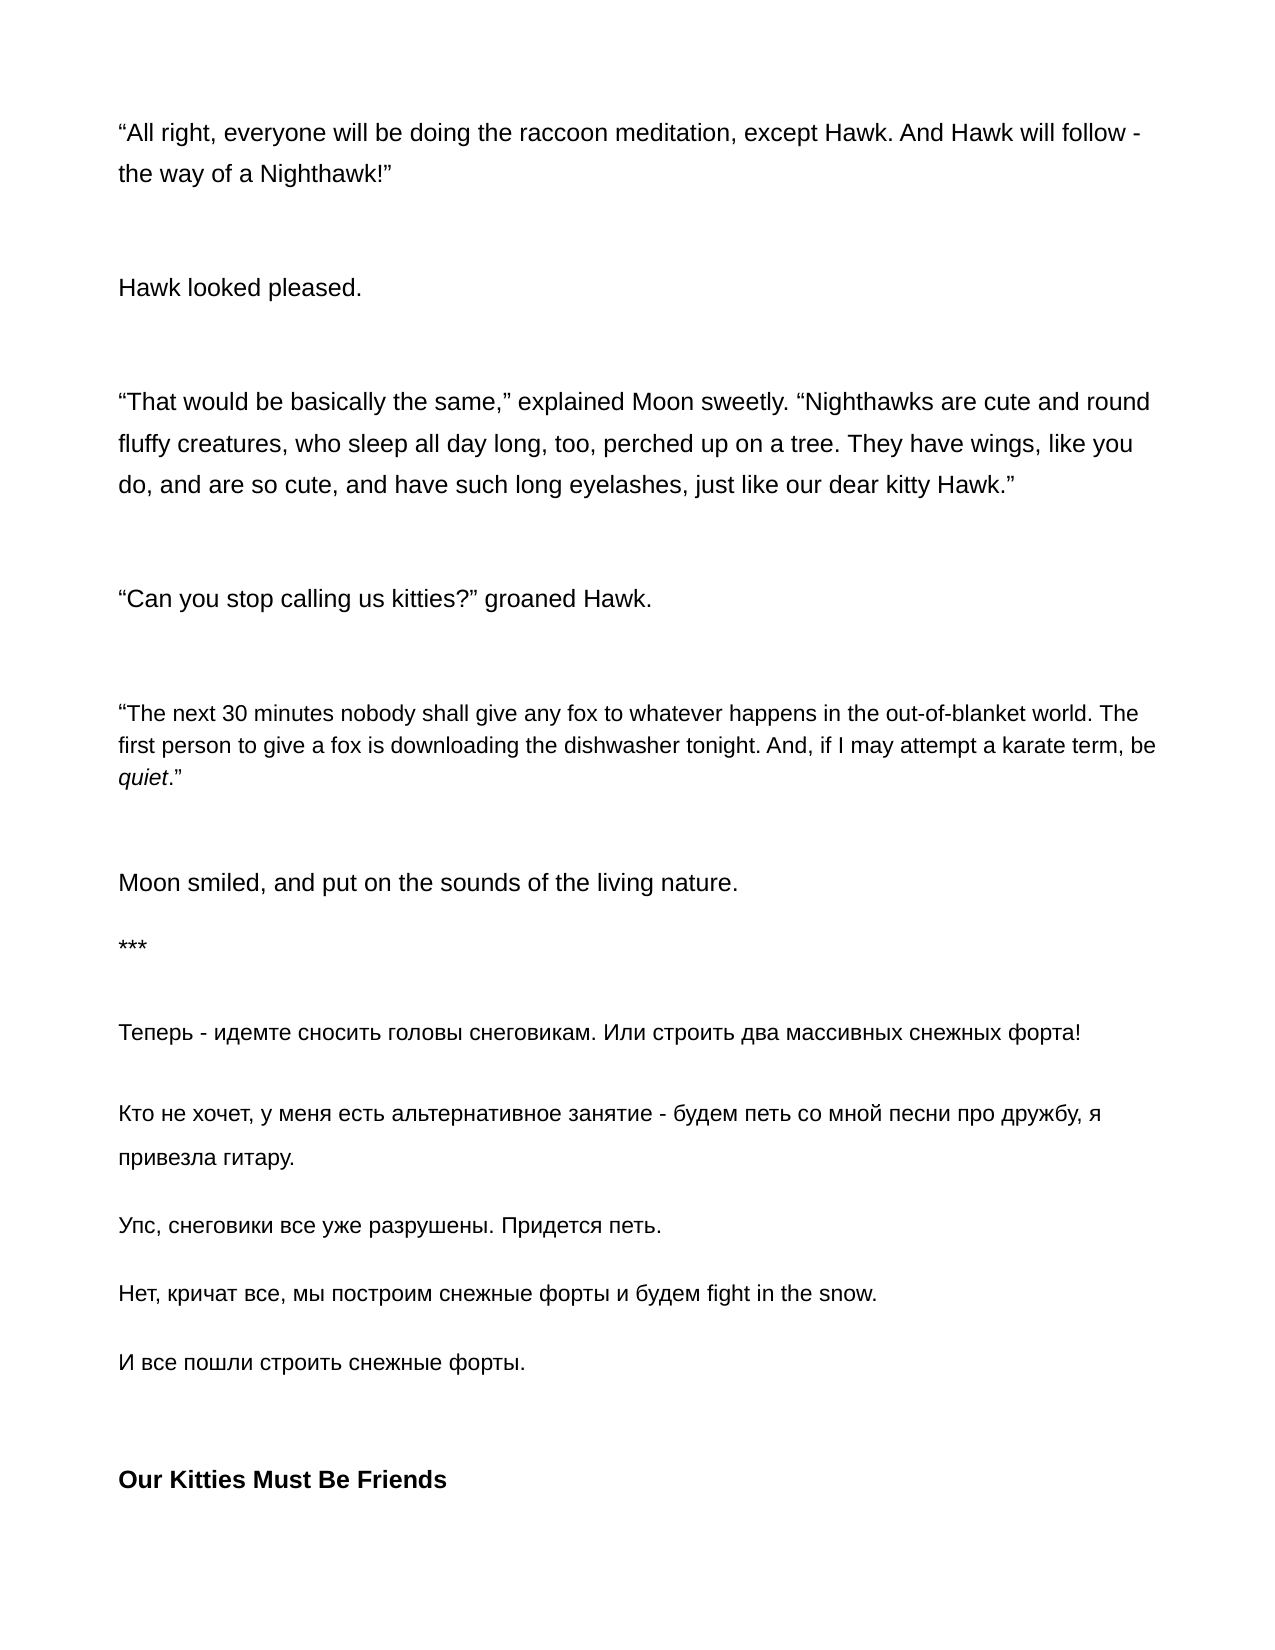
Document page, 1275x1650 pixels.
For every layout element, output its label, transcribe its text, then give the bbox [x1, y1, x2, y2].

text Кто не хочет, у меня есть альтернативное занятие - будем петь со мной песни про дружбу, я привезла гитару. [118, 1100, 1157, 1170]
text “Can you stop calling us kitties?” groaned Hawk. [118, 584, 1157, 613]
text Теперь - идемте сносить головы снеговикам. Или строить два массивных снежных форта! [118, 1018, 1157, 1045]
text Our Kitties Must Be Friends [118, 1465, 1157, 1494]
text “All right, everyone will be doing the raccoon meditation, except Hawk. And Hawk will follow - the way of a Nighthawk!” [118, 118, 1157, 188]
text *** [118, 934, 1157, 963]
text Moon smiled, and put on the sounds of the living nature. [118, 868, 1157, 896]
text “The next 30 minutes nobody shall give any fox to whatever happens in the out-of-blanket world. The first person to give a fox is downloading the dishwasher tonight. And, if I may attempt a karate term, be quiet.” [118, 698, 1157, 790]
text Hawk looked pleased. [118, 273, 1157, 302]
text Нет, кричат все, мы построим снежные форты и будем fight in the snow. [118, 1280, 1157, 1307]
text “That would be basically the same,” explained Moon sweetly. “Nighthawks are cute and round fluffy creatures, who sleep all day long, too, perched up on a tree. They have wings, like you do, and are so cute, and have such long eyelashes, just like our dear kitty Hawk.” [118, 387, 1157, 499]
text И все пошли строить снежные форты. [118, 1349, 1157, 1375]
text Упс, снеговики все уже разрушены. Придется петь. [118, 1212, 1157, 1238]
